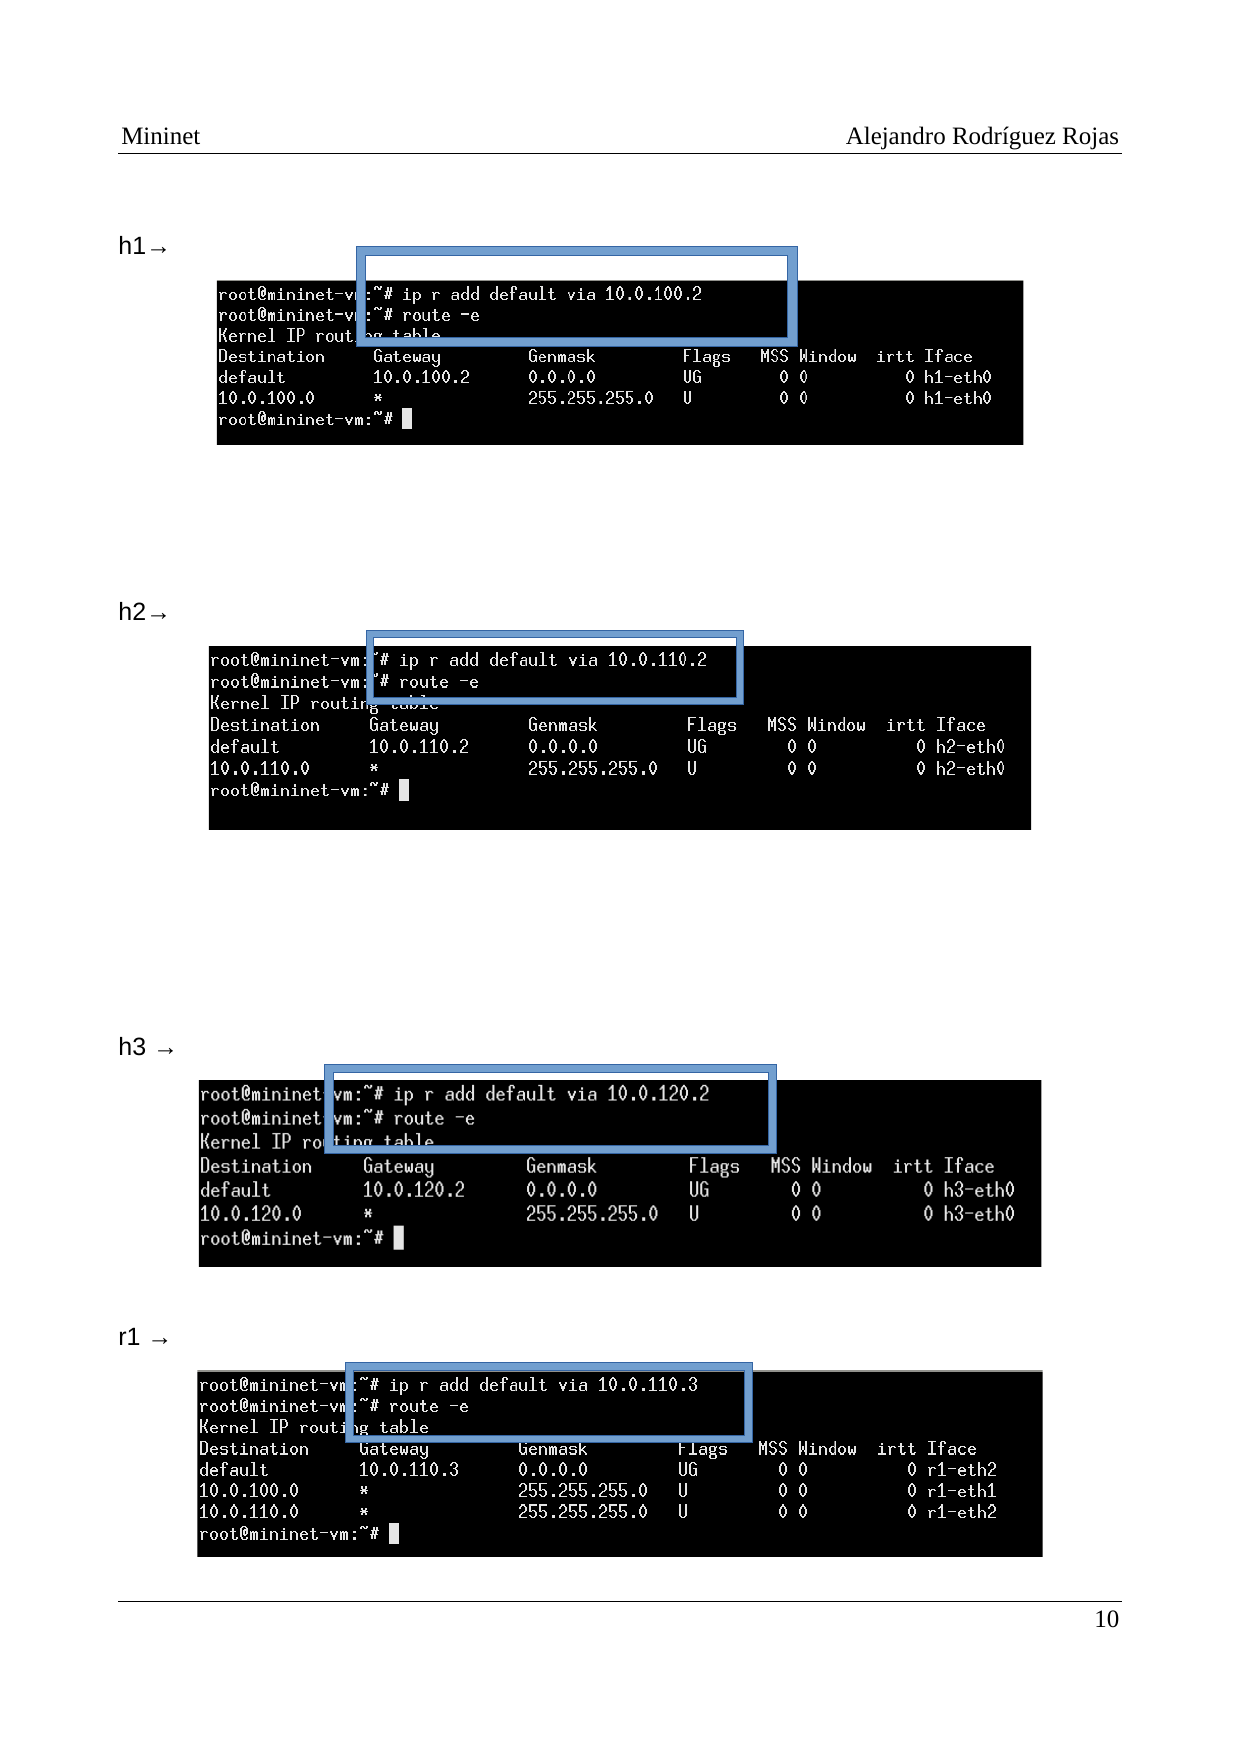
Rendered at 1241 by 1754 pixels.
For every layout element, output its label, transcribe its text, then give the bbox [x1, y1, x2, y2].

picture [753, 1370, 1043, 1405]
picture [208, 646, 366, 680]
picture [198, 1080, 324, 1115]
picture [744, 646, 1032, 680]
text r1 → [118, 1321, 1122, 1350]
picture [798, 280, 1024, 310]
text h2→ [118, 597, 1122, 626]
picture [777, 1080, 1042, 1115]
picture [354, 1371, 744, 1405]
picture [374, 646, 736, 680]
text h3 → [118, 1031, 1122, 1060]
text h1→ [118, 231, 1122, 260]
picture [366, 280, 787, 310]
picture [197, 1370, 345, 1405]
picture [334, 1080, 768, 1115]
picture [216, 280, 356, 310]
